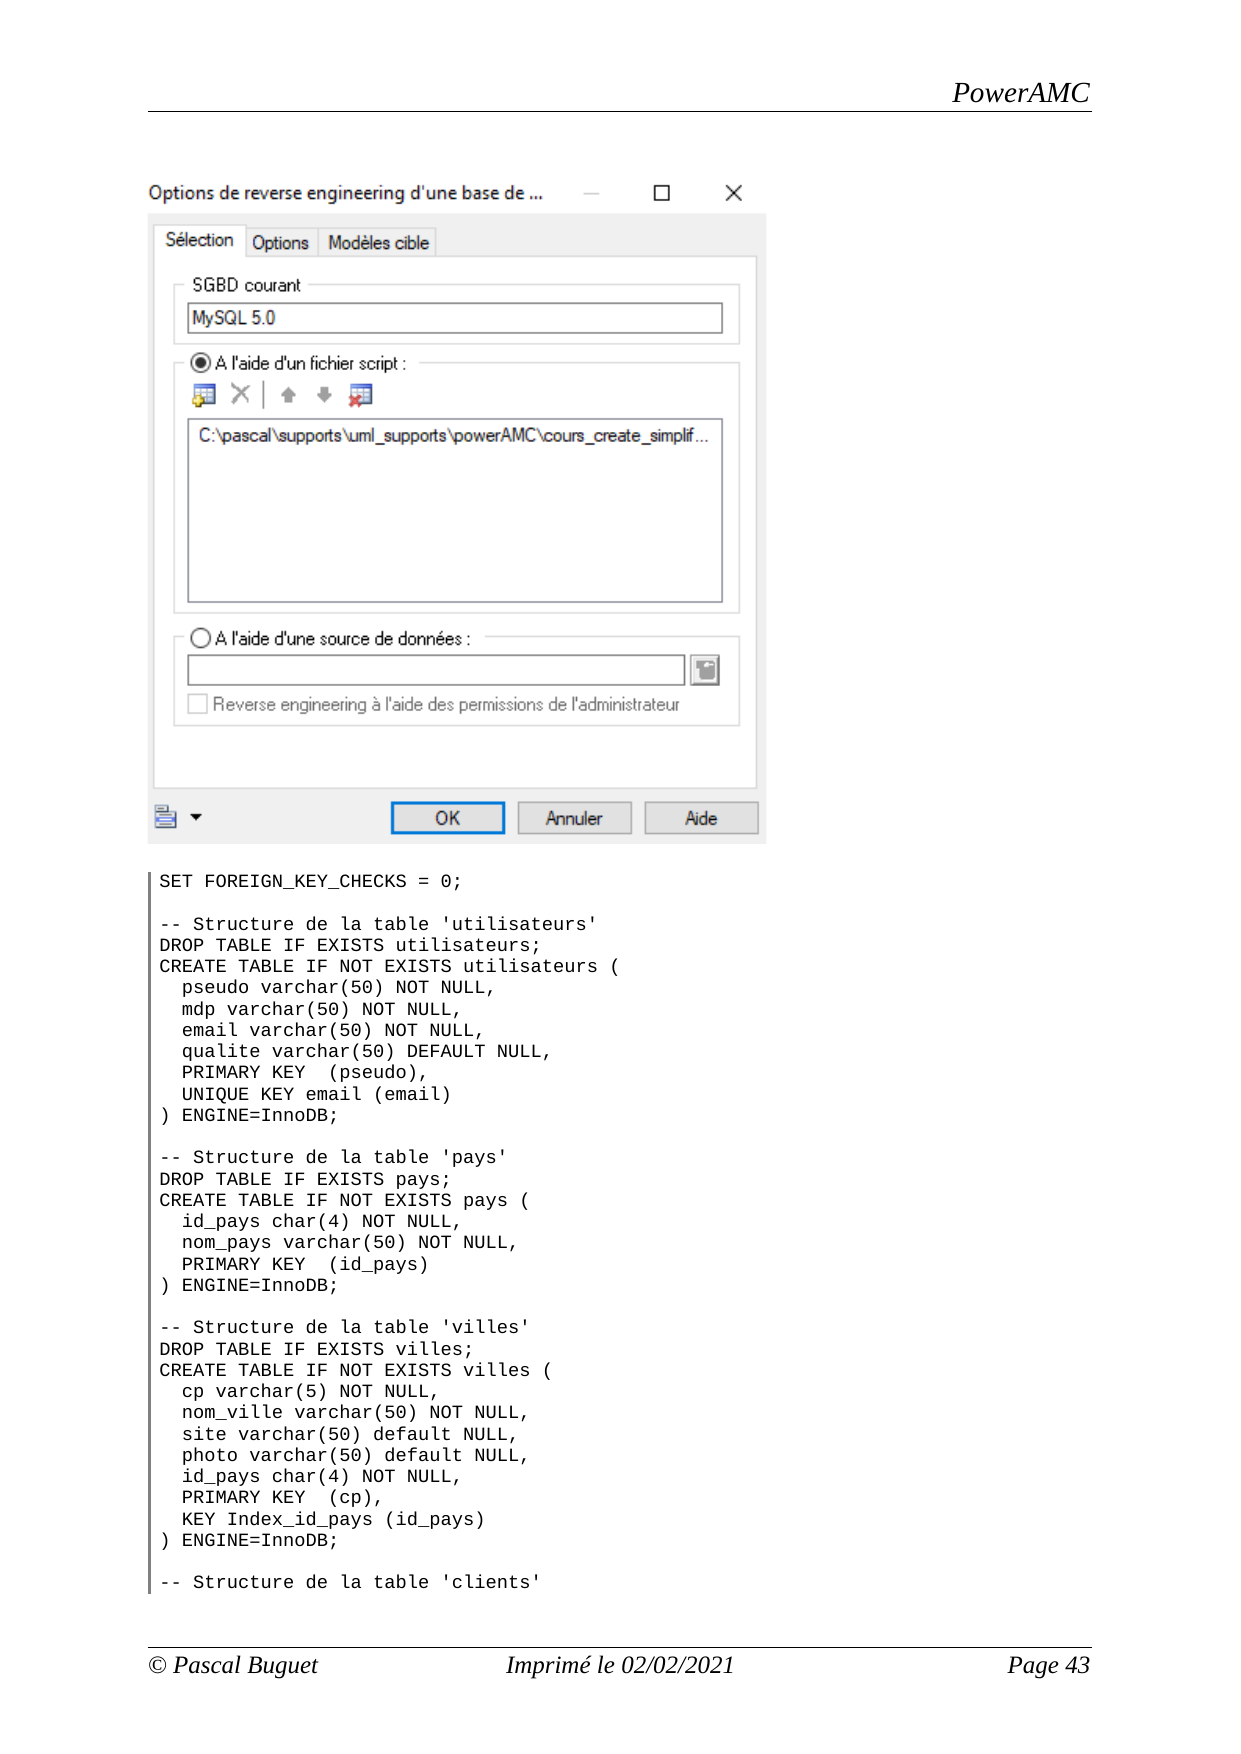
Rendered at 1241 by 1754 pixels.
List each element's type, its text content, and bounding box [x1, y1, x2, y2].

text cp varchar(5) NOT NULL, [151, 1382, 1092, 1403]
text CREATE TABLE IF NOT EXISTS villes ( [151, 1361, 1092, 1382]
text nom_pays varchar(50) NOT NULL, [151, 1233, 1092, 1254]
text -- Structure de la table 'utilisateurs' [151, 914, 1092, 936]
text CREATE TABLE IF NOT EXISTS pays ( [151, 1191, 1092, 1212]
text site varchar(50) default NULL, [151, 1424, 1092, 1446]
text SET FOREIGN_KEY_CHECKS = 0; [151, 872, 1092, 893]
text id_pays char(4) NOT NULL, [151, 1212, 1092, 1233]
text PRIMARY KEY (cp), [151, 1488, 1092, 1509]
text nom_ville varchar(50) NOT NULL, [151, 1403, 1092, 1424]
text email varchar(50) NOT NULL, [151, 1021, 1092, 1042]
text -- Structure de la table 'villes' [151, 1318, 1092, 1339]
text CREATE TABLE IF NOT EXISTS utilisateurs ( [151, 957, 1092, 978]
text photo varchar(50) default NULL, [151, 1446, 1092, 1467]
text UNIQUE KEY email (email) [151, 1084, 1092, 1106]
text id_pays char(4) NOT NULL, [151, 1467, 1092, 1488]
text ) ENGINE=InnoDB; [151, 1106, 1092, 1127]
text mdp varchar(50) NOT NULL, [151, 999, 1092, 1021]
text PRIMARY KEY (pseudo), [151, 1063, 1092, 1084]
text ) ENGINE=InnoDB; [151, 1531, 1092, 1552]
text pseudo varchar(50) NOT NULL, [151, 978, 1092, 999]
text KEY Index_id_pays (id_pays) [151, 1509, 1092, 1531]
text qualite varchar(50) DEFAULT NULL, [151, 1042, 1092, 1063]
picture [147, 176, 767, 844]
text PRIMARY KEY (id_pays) [151, 1254, 1092, 1276]
text -- Structure de la table 'pays' [151, 1148, 1092, 1169]
text -- Structure de la table 'clients' [151, 1573, 1092, 1594]
text ) ENGINE=InnoDB; [151, 1276, 1092, 1297]
text DROP TABLE IF EXISTS villes; [151, 1339, 1092, 1361]
text DROP TABLE IF EXISTS pays; [151, 1169, 1092, 1191]
text DROP TABLE IF EXISTS utilisateurs; [151, 936, 1092, 957]
